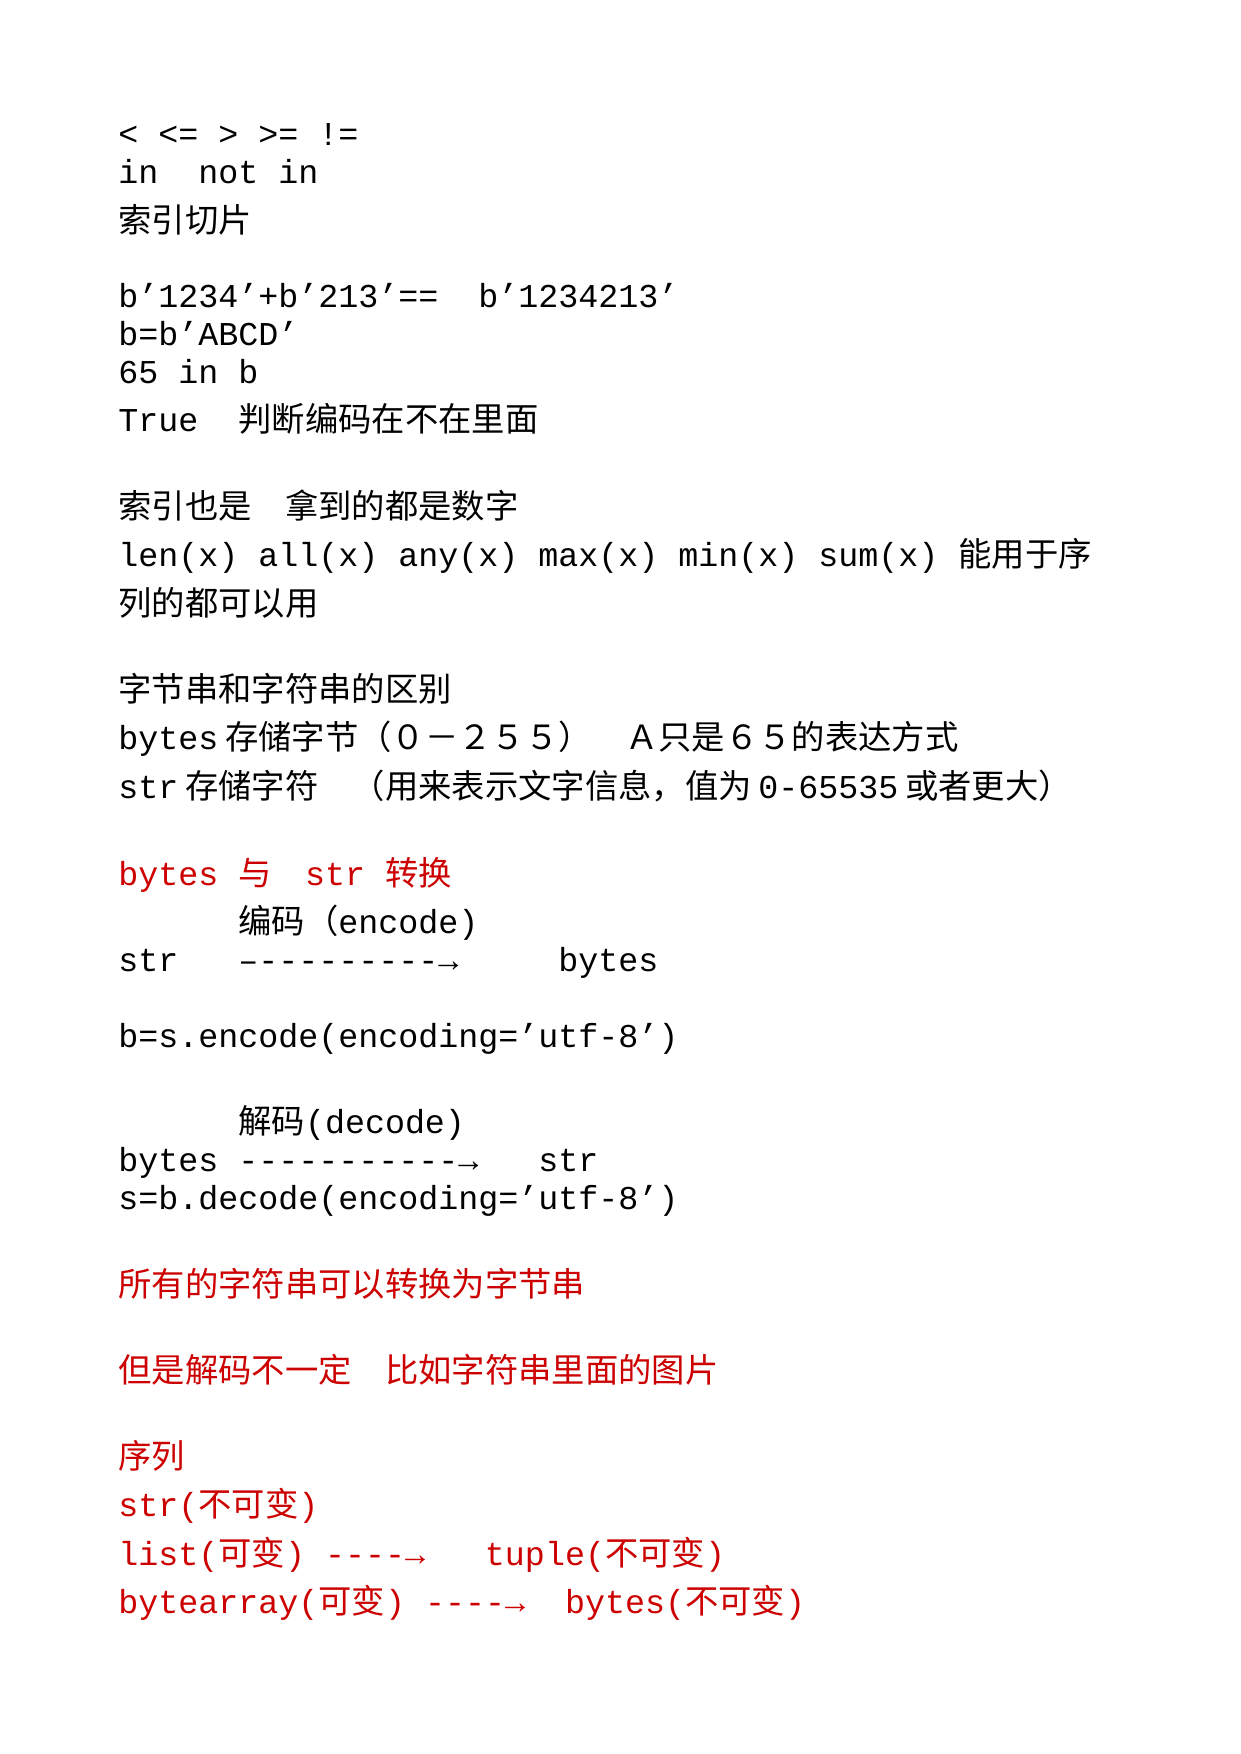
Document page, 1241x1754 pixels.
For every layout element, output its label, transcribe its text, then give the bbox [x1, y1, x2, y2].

text b=s.encode(encoding=’utf-8’) [118, 1019, 1122, 1057]
text bytearray(可变) ----→ bytes(不可变) [118, 1575, 1122, 1624]
text < <= > >= != [118, 118, 1122, 156]
text str(不可变) [118, 1478, 1122, 1526]
text str –---------→ bytes [118, 944, 1122, 982]
text 字节串和字符串的区别 [118, 663, 1122, 711]
text 索引也是 拿到的都是数字 [118, 480, 1122, 528]
text b’1234’+b’213’== b’1234213’ [118, 280, 1122, 318]
text list(可变) ----→ tuple(不可变) [118, 1526, 1122, 1575]
text 解码(decode) [118, 1095, 1122, 1144]
text 65 in b [118, 355, 1122, 393]
text in not in [118, 156, 1122, 194]
text s=b.decode(encoding=’utf-8’) [118, 1182, 1122, 1219]
text bytes存储字节（０－２５５） Ａ只是６５的表达方式 [118, 711, 1122, 760]
text len(x) all(x) any(x) max(x) min(x) sum(x) 能用于序列的都可以用 [118, 528, 1122, 625]
text bytes -----------→ str [118, 1144, 1122, 1182]
text b=b’ABCD’ [118, 318, 1122, 355]
text 索引切片 [118, 194, 1122, 242]
text 所有的字符串可以转换为字节串 [118, 1257, 1122, 1306]
text 序列 [118, 1429, 1122, 1478]
text str存储字符 （用来表示文字信息，值为0-65535或者更大） [118, 760, 1122, 808]
text True 判断编码在不在里面 [118, 393, 1122, 442]
text bytes 与 str 转换 [118, 846, 1122, 895]
text 但是解码不一定 比如字符串里面的图片 [118, 1343, 1122, 1392]
text 编码（encode) [118, 895, 1122, 944]
